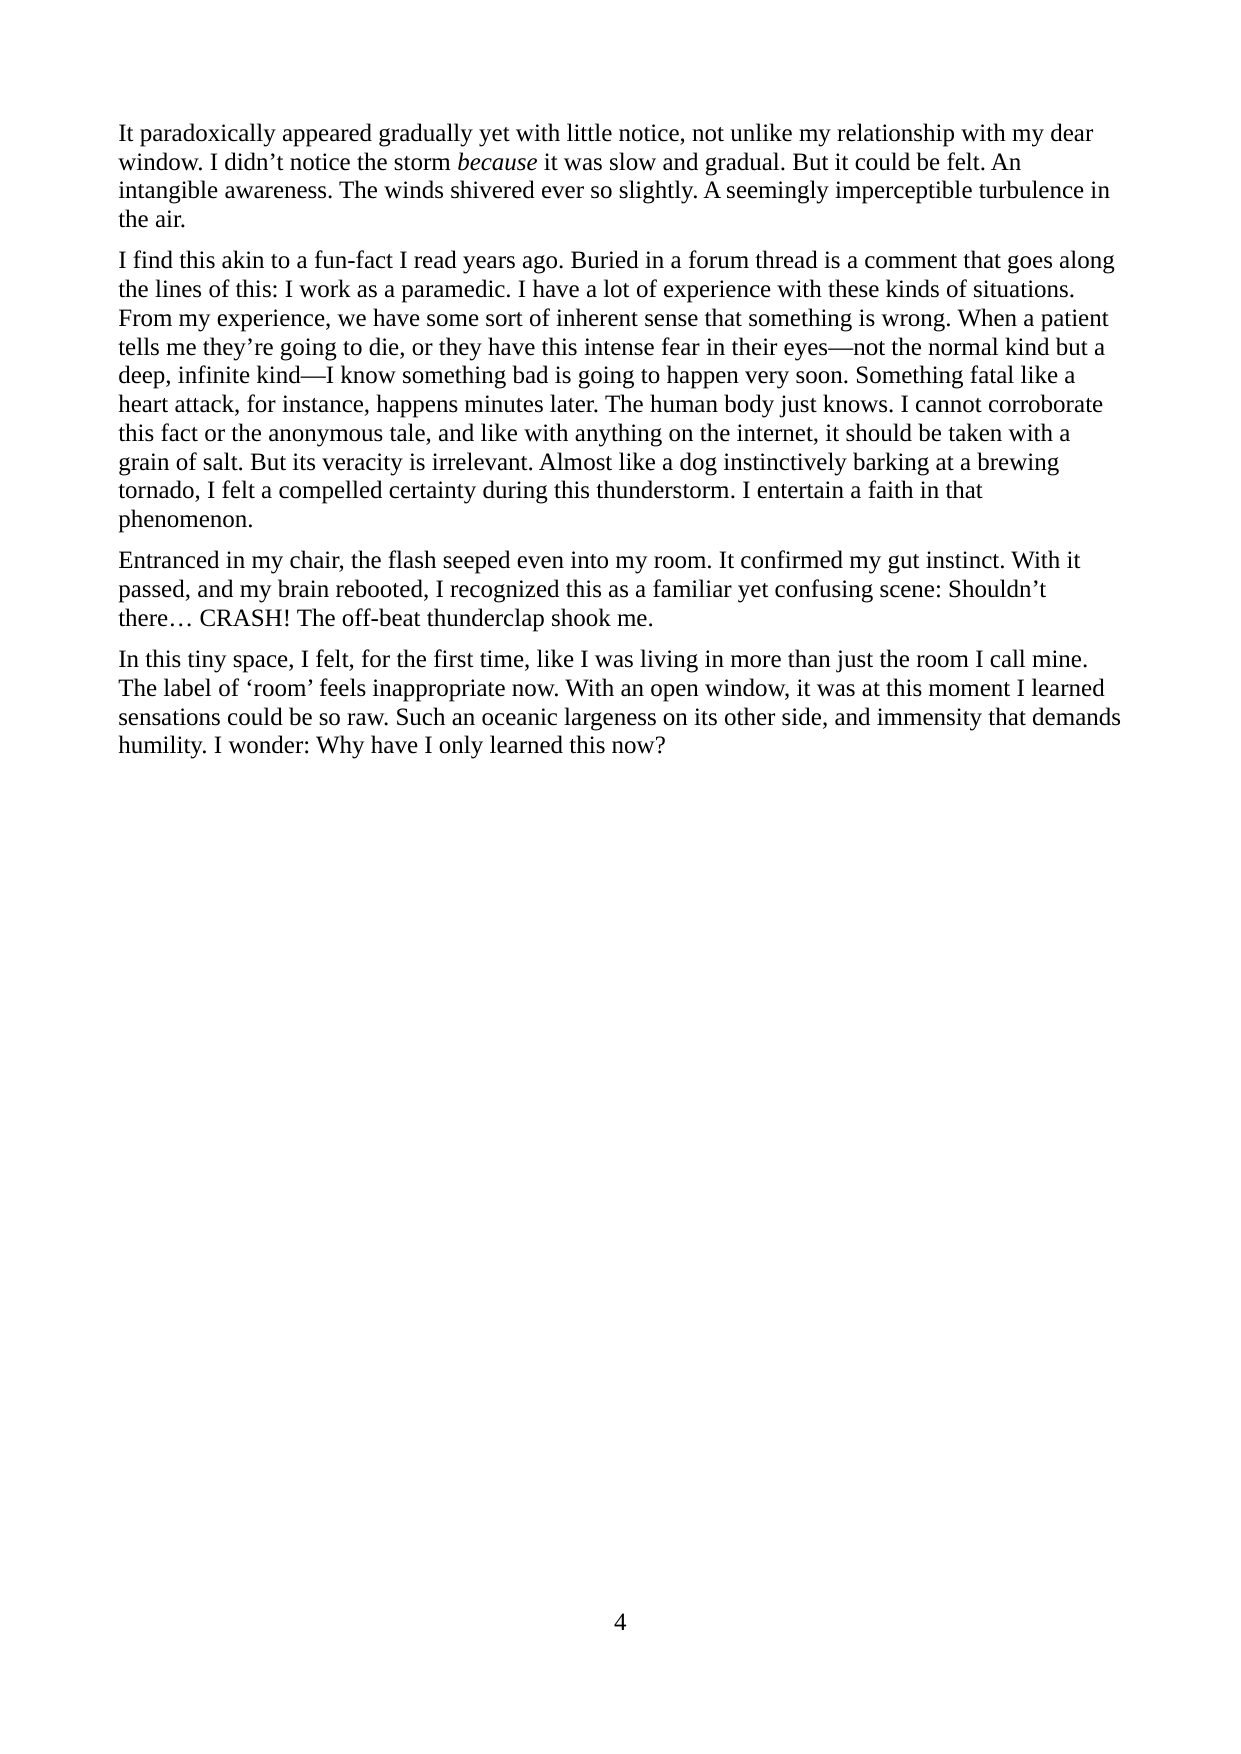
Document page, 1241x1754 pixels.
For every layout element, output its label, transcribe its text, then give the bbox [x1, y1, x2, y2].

text In this tiny space, I felt, for the first time, like I was living in more than just the room I call mine. The label of ‘room’ feels inappropriate now. With an open window, it was at this moment I learned sensations could be so raw. Such an oceanic largeness on its other side, and immensity that demands humility. I wonder: Why have I only learned this now? [118, 644, 1122, 759]
text Entranced in my chair, the flash seeped even into my room. It confirmed my gut instinct. With it passed, and my brain rebooted, I recognized this as a familiar yet confusing scene: Shouldn’t there… CRASH! The off-beat thunderclap shook me. [118, 546, 1122, 632]
text I find this akin to a fun-fact I read years ago. Buried in a forum thread is a comment that goes along the lines of this: I work as a paramedic. I have a lot of experience with these kinds of situations. From my experience, we have some sort of inherent sense that something is wrong. When a patient tells me they’re going to die, or they have this intense fear in their eyes—not the normal kind but a deep, infinite kind—I know something bad is going to happen very soon. Something fatal like a heart attack, for instance, happens minutes later. The human body just knows. I cannot corroborate this fact or the anonymous tale, and like with anything on the internet, it should be taken with a grain of salt. But its veracity is irrelevant. Almost like a dog instinctively barking at a brewing tornado, I felt a compelled certainty during this thunderstorm. I entertain a faith in that phenomenon. [118, 246, 1122, 533]
text It paradoxically appeared gradually yet with little notice, not unlike my relationship with my dear window. I didn’t notice the storm because it was slow and gradual. But it could be felt. An intangible awareness. The winds shivered ever so slightly. A seemingly imperceptible turbulence in the air. [118, 118, 1122, 233]
